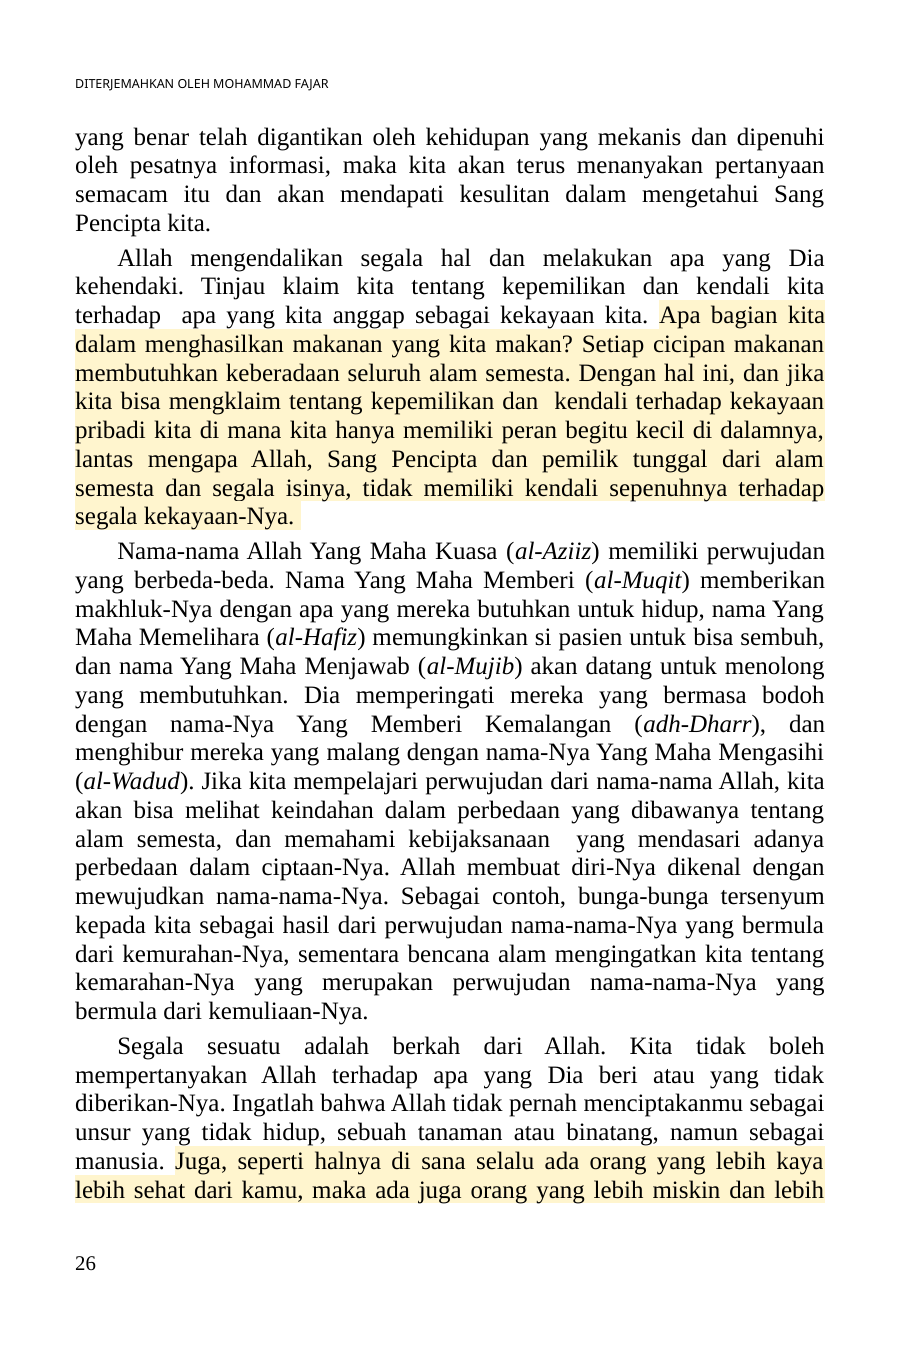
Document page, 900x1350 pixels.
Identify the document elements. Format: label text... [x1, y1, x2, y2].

text Segala sesuatu adalah berkah dari Allah. Kita tidak boleh mempertanyakan Allah terhadap apa yang Dia beri atau yang tidak diberikan-Nya. Ingatlah bahwa Allah tidak pernah menciptakanmu sebagai unsur yang tidak hidup, sebuah tanaman atau binatang, namun sebagai manusia. Juga, seperti halnya di sana selalu ada orang yang lebih kaya lebih sehat dari kamu, maka ada juga orang yang lebih miskin dan lebih [75, 1031, 825, 1203]
text Allah mengendalikan segala hal dan melakukan apa yang Dia kehendaki. Tinjau klaim kita tentang kepemilikan dan kendali kita terhadap apa yang kita anggap sebagai kekayaan kita. Apa bagian kita dalam menghasilkan makanan yang kita makan? Setiap cicipan makanan membutuhkan keberadaan seluruh alam semesta. Dengan hal ini, dan jika kita bisa mengklaim tentang kepemilikan dan kendali terhadap kekayaan pribadi kita di mana kita hanya memiliki peran begitu kecil di dalamnya, lantas mengapa Allah, Sang Pencipta dan pemilik tunggal dari alam semesta dan segala isinya, tidak memiliki kendali sepenuhnya terhadap segala kekayaan-Nya. [75, 243, 825, 530]
text yang benar telah digantikan oleh kehidupan yang mekanis dan dipenuhi oleh pesatnya informasi, maka kita akan terus menanyakan pertanyaan semacam itu dan akan mendapati kesulitan dalam mengetahui Sang Pencipta kita. [75, 122, 825, 237]
text Nama-nama Allah Yang Maha Kuasa (al-Aziiz) memiliki perwujudan yang berbeda-beda. Nama Yang Maha Memberi (al-Muqit) memberikan makhluk-Nya dengan apa yang mereka butuhkan untuk hidup, nama Yang Maha Memelihara (al-Hafiz) memungkinkan si pasien untuk bisa sembuh, dan nama Yang Maha Menjawab (al-Mujib) akan datang untuk menolong yang membutuhkan. Dia memperingati mereka yang bermasa bodoh dengan nama-Nya Yang Memberi Kemalangan (adh-Dharr), dan menghibur mereka yang malang dengan nama-Nya Yang Maha Mengasihi (al-Wadud). Jika kita mempelajari perwujudan dari nama-nama Allah, kita akan bisa melihat keindahan dalam perbedaan yang dibawanya tentang alam semesta, dan memahami kebijaksanaan yang mendasari adanya perbedaan dalam ciptaan-Nya. Allah membuat diri-Nya dikenal dengan mewujudkan nama-nama-Nya. Sebagai contoh, bunga-bunga tersenyum kepada kita sebagai hasil dari perwujudan nama-nama-Nya yang bermula dari kemurahan-Nya, sementara bencana alam mengingatkan kita tentang kemarahan-Nya yang merupakan perwujudan nama-nama-Nya yang bermula dari kemuliaan-Nya. [75, 536, 825, 1025]
